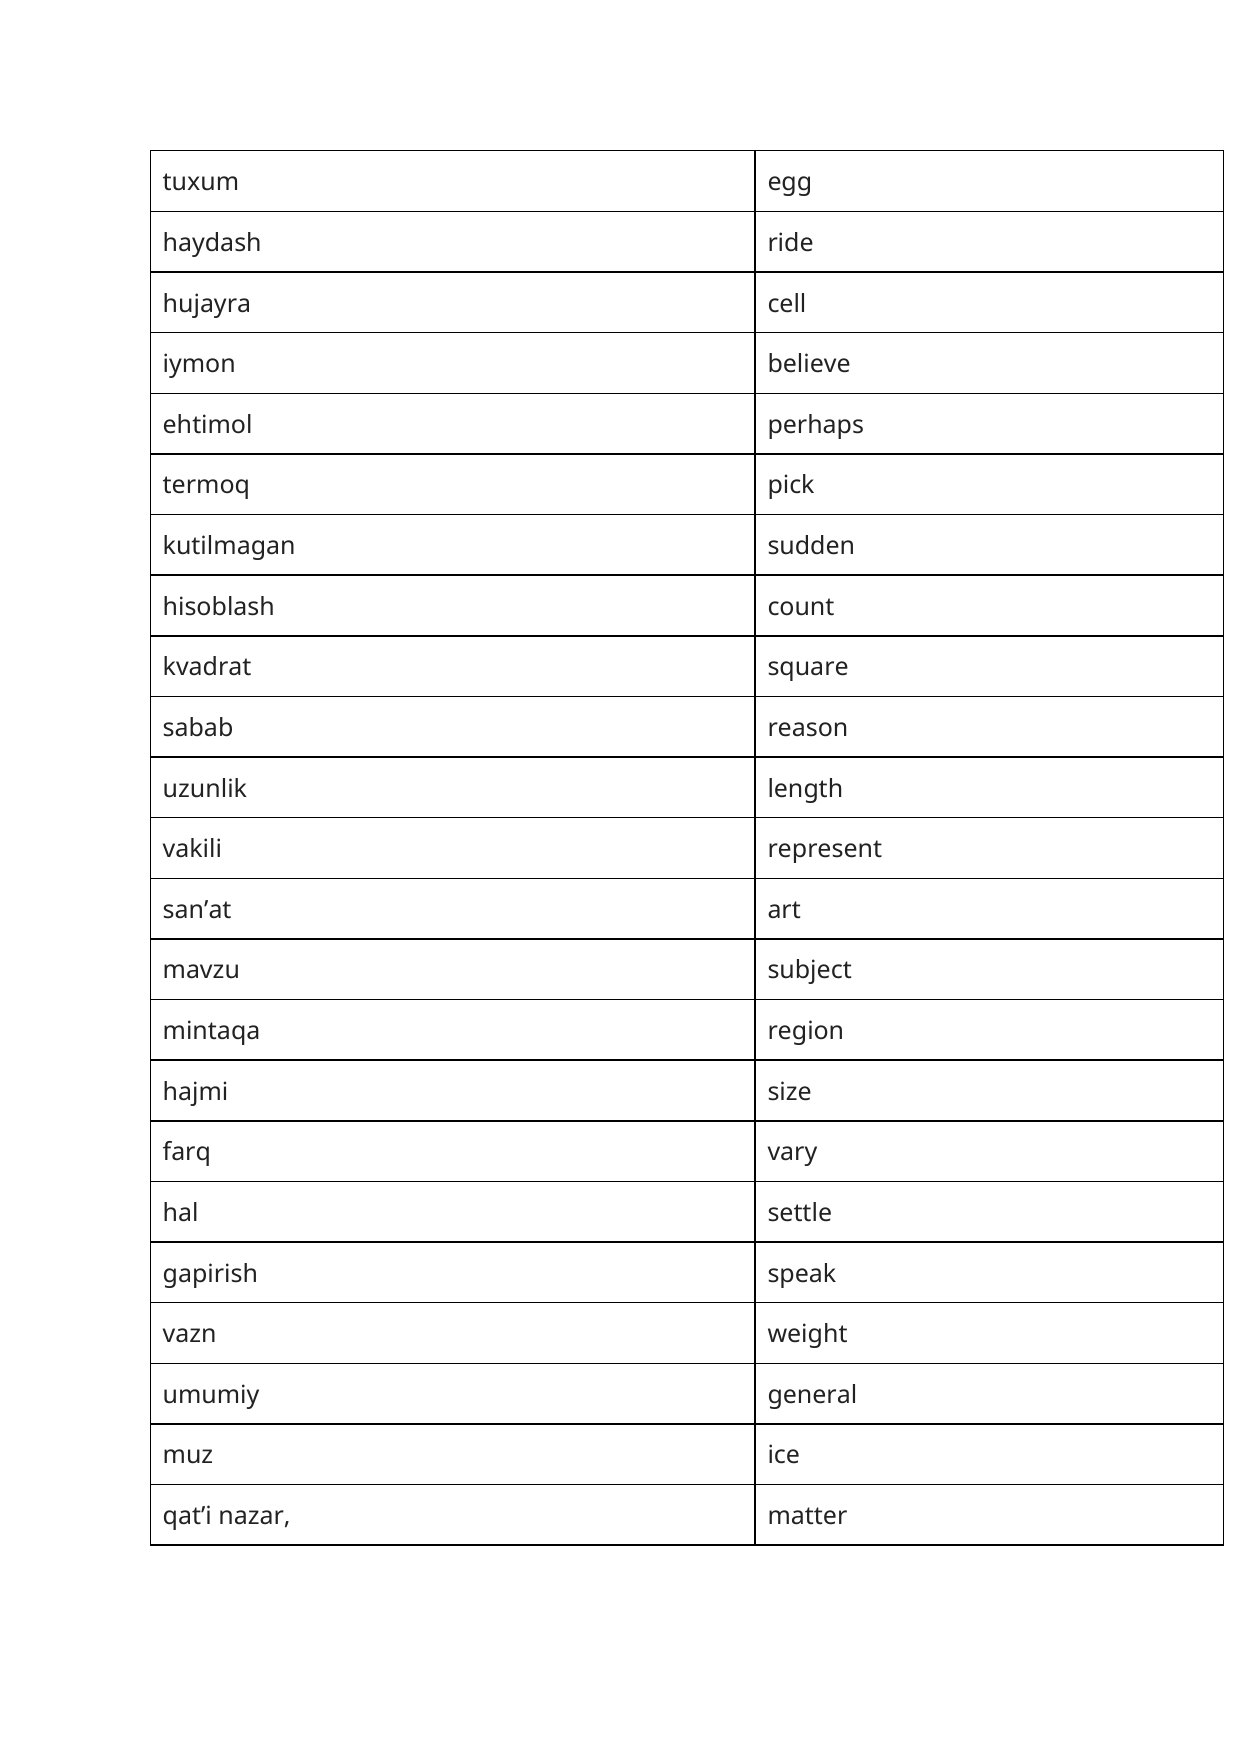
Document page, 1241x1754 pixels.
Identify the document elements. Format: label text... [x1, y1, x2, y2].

table_cell size [756, 1061, 1223, 1120]
table_cell subject [756, 940, 1223, 999]
table_cell umumiy [151, 1364, 754, 1423]
table_cell kutilmagan [151, 515, 754, 574]
table_cell kvadrat [151, 637, 754, 696]
table_cell hujayra [151, 273, 754, 332]
table_cell tuxum [151, 151, 754, 211]
table_cell iymon [151, 333, 754, 392]
table_cell san’at [151, 879, 754, 938]
table_cell qat’i nazar, [151, 1485, 754, 1544]
table_cell muz [151, 1425, 754, 1484]
table_cell haydash [151, 212, 754, 271]
table_cell sabab [151, 697, 754, 756]
table_cell sudden [756, 515, 1223, 574]
table_cell weight [756, 1303, 1223, 1362]
table_cell vakili [151, 818, 754, 877]
table_cell gapirish [151, 1243, 754, 1302]
table_cell ride [756, 212, 1223, 271]
table_cell egg [756, 151, 1223, 211]
table_cell length [756, 758, 1223, 817]
table_cell hal [151, 1182, 754, 1241]
table_cell matter [756, 1485, 1223, 1544]
table_cell believe [756, 333, 1223, 392]
table_cell farq [151, 1122, 754, 1181]
table_cell general [756, 1364, 1223, 1423]
table_cell vazn [151, 1303, 754, 1362]
table_cell vary [756, 1122, 1223, 1181]
table_cell mintaqa [151, 1000, 754, 1059]
table_cell perhaps [756, 394, 1223, 453]
table_cell pick [756, 455, 1223, 514]
table_cell termoq [151, 455, 754, 514]
table_cell art [756, 879, 1223, 938]
table_cell mavzu [151, 940, 754, 999]
table_cell settle [756, 1182, 1223, 1241]
table_cell count [756, 576, 1223, 635]
table_cell cell [756, 273, 1223, 332]
table_cell speak [756, 1243, 1223, 1302]
table_cell hajmi [151, 1061, 754, 1120]
table_cell ice [756, 1425, 1223, 1484]
table_cell uzunlik [151, 758, 754, 817]
table_cell square [756, 637, 1223, 696]
table_cell ehtimol [151, 394, 754, 453]
table_cell hisoblash [151, 576, 754, 635]
table_cell reason [756, 697, 1223, 756]
table_cell region [756, 1000, 1223, 1059]
table_cell represent [756, 818, 1223, 877]
